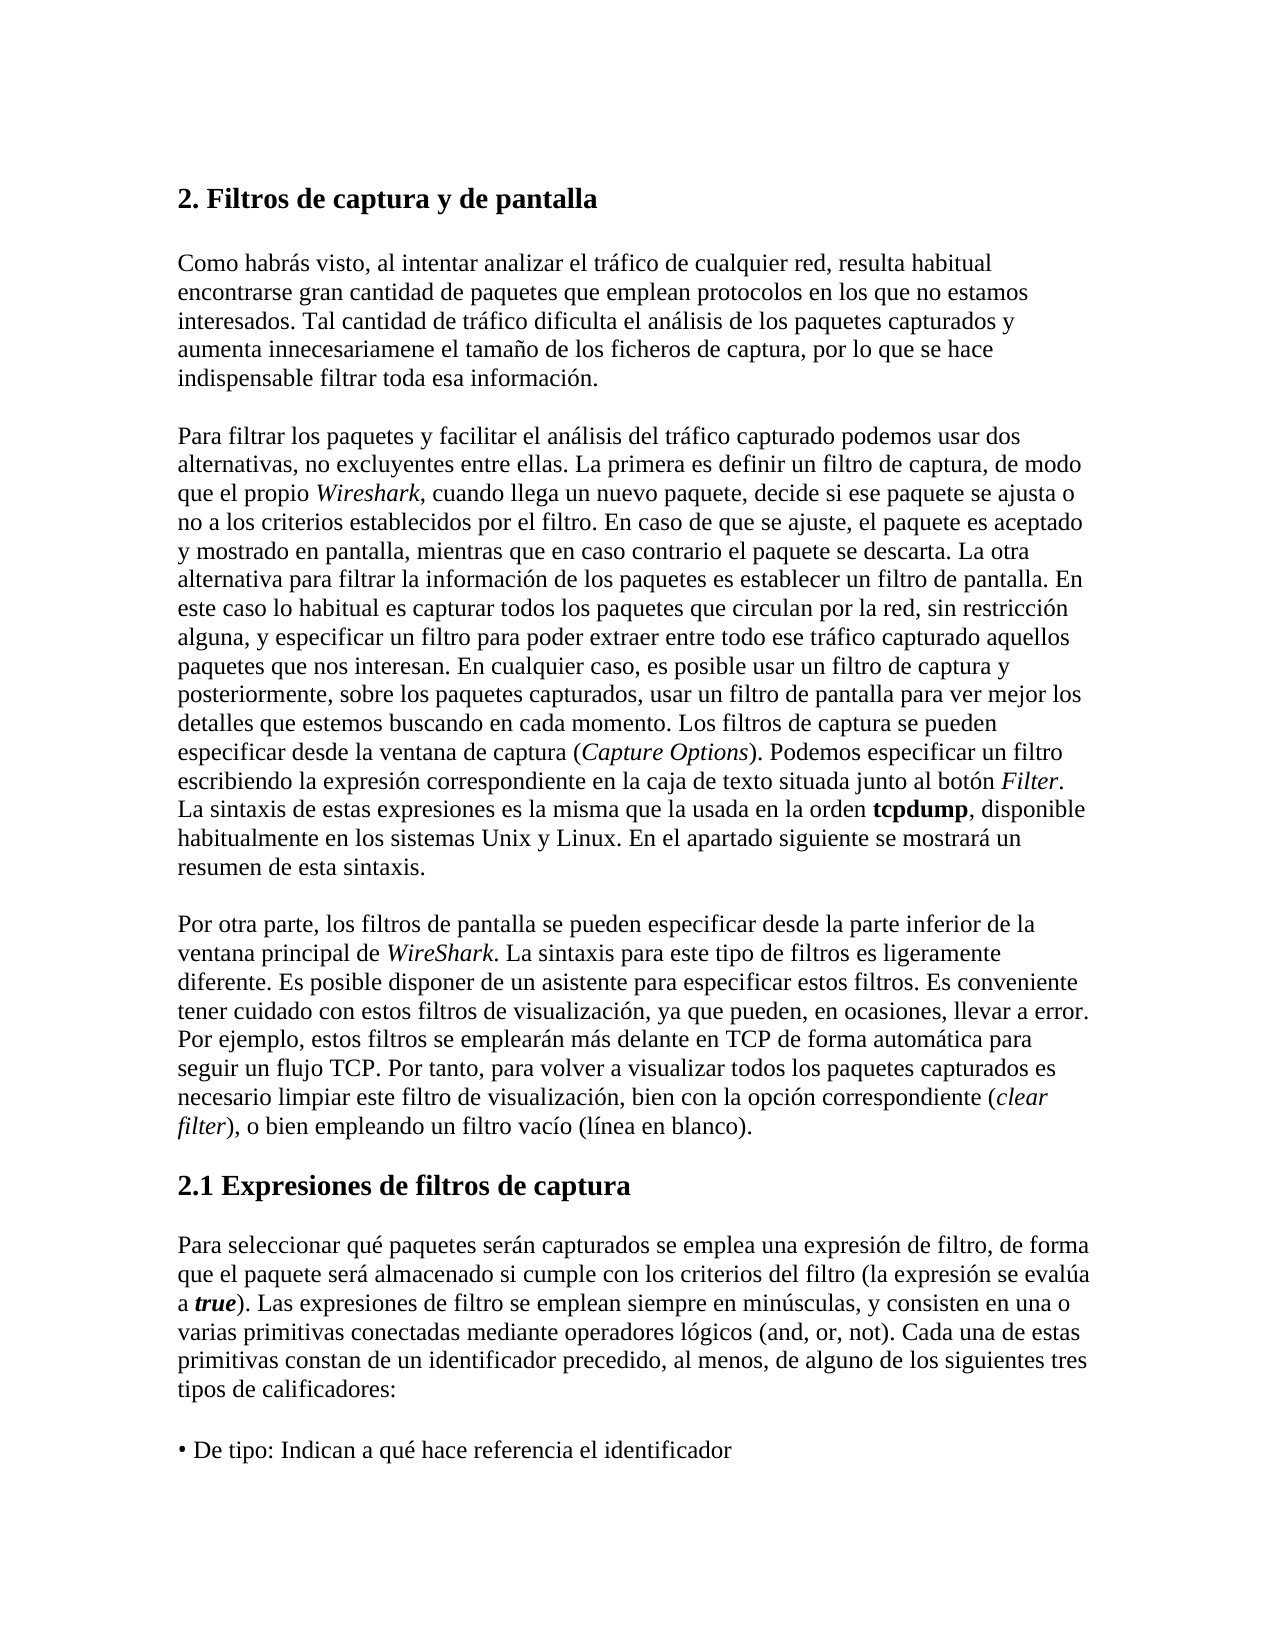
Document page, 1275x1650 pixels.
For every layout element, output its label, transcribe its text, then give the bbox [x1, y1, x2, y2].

text La sintaxis de estas expresiones es la misma que la usada en la orden tcpdump, disponible habitualmente en los sistemas Unix y Linux. En el apartado siguiente se mostrará un resumen de esta sintaxis. [177, 794, 1098, 881]
text posteriormente, sobre los paquetes capturados, usar un filtro de pantalla para ver mejor los detalles que estemos buscando en cada momento. Los filtros de captura se pueden especificar desde la ventana de captura (Capture Options). Podemos especificar un filtro escribiendo la expresión correspondiente en la caja de texto situada junto al botón Filter. [177, 679, 1098, 794]
text • De tipo: Indican a qué hace referencia el identificador [177, 1432, 1098, 1466]
text Como habrás visto, al intentar analizar el tráfico de cualquier red, resulta habitual encontrarse gran cantidad de paquetes que emplean protocolos en los que no estamos interesados. Tal cantidad de tráfico dificulta el análisis de los paquetes capturados y aumenta innecesariamene el tamaño de los ficheros de captura, por lo que se hace indispensable filtrar toda esa información. [177, 248, 1098, 392]
text Por otra parte, los filtros de pantalla se pueden especificar desde la parte inferior de la ventana principal de WireShark. La sintaxis para este tipo de filtros es ligeramente diferente. Es posible disponer de un asistente para especificar estos filtros. Es conveniente tener cuidado con estos filtros de visualización, ya que pueden, en ocasiones, llevar a error. Por ejemplo, estos filtros se emplearán más delante en TCP de forma automática para seguir un flujo TCP. Por tanto, para volver a visualizar todos los paquetes capturados es necesario limpiar este filtro de visualización, bien con la opción correspondiente (clear filter), o bien empleando un filtro vacío (línea en blanco). [177, 909, 1098, 1139]
text 2. Filtros de captura y de pantalla [177, 181, 1098, 215]
text 2.1 Expresiones de filtros de captura [177, 1168, 1098, 1202]
text Para filtrar los paquetes y facilitar el análisis del tráfico capturado podemos usar dos alternativas, no excluyentes entre ellas. La primera es definir un filtro de captura, de modo que el propio Wireshark, cuando llega un nuevo paquete, decide si ese paquete se ajusta o no a los criterios establecidos por el filtro. En caso de que se ajuste, el paquete es aceptado y mostrado en pantalla, mientras que en caso contrario el paquete se descarta. La otra alternativa para filtrar la información de los paquetes es establecer un filtro de pantalla. En este caso lo habitual es capturar todos los paquetes que circulan por la red, sin restricción alguna, y especificar un filtro para poder extraer entre todo ese tráfico capturado aquellos paquetes que nos interesan. En cualquier caso, es posible usar un filtro de captura y [177, 421, 1098, 679]
text Para seleccionar qué paquetes serán capturados se emplea una expresión de filtro, de forma que el paquete será almacenado si cumple con los criterios del filtro (la expresión se evalúa a true). Las expresiones de filtro se emplean siempre en minúsculas, y consisten en una o varias primitivas conectadas mediante operadores lógicos (and, or, not). Cada una de estas primitivas constan de un identificador precedido, al menos, de alguno de los siguientes tres tipos de calificadores: [177, 1231, 1098, 1403]
